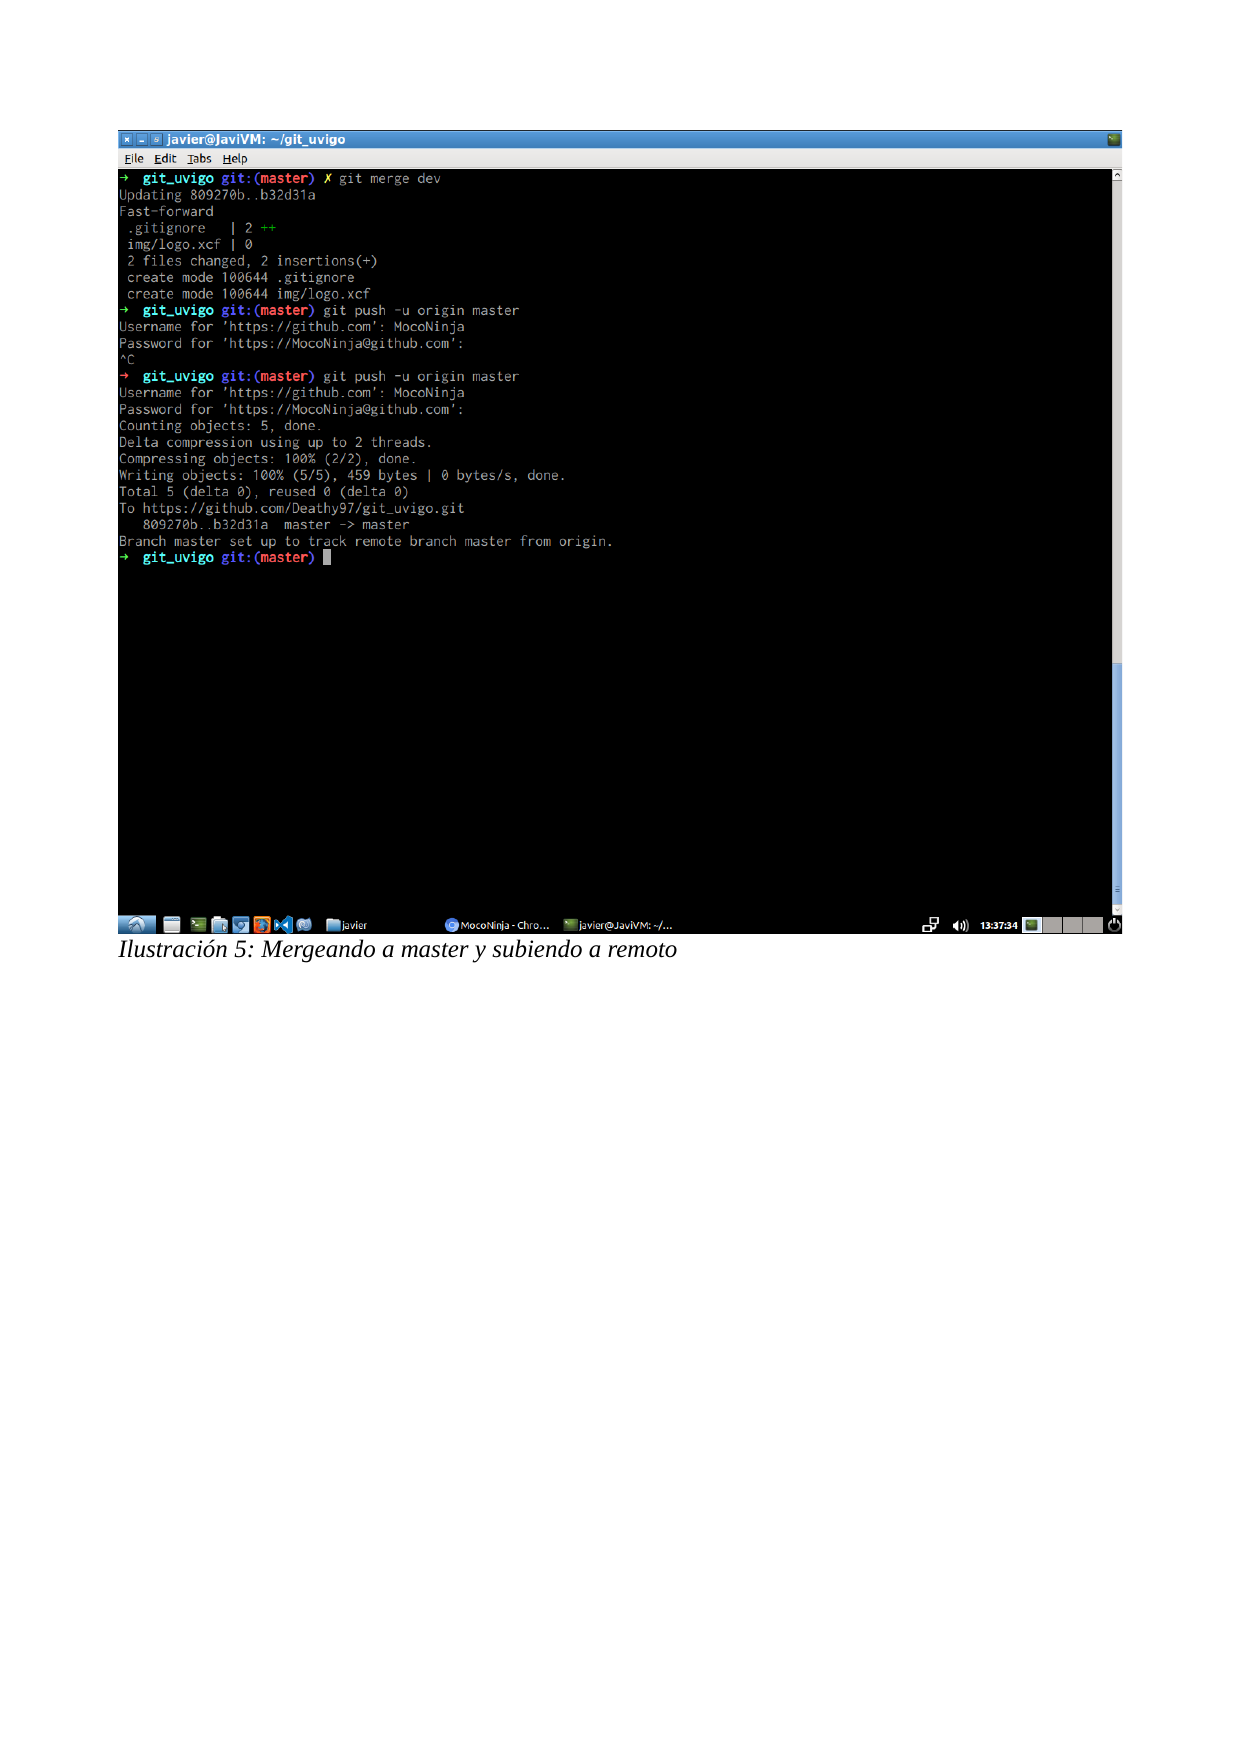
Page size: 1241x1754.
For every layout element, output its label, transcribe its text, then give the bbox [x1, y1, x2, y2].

text Ilustración 5: Mergeando a master y subiendo a remoto [118, 934, 1122, 962]
picture [118, 130, 1123, 934]
